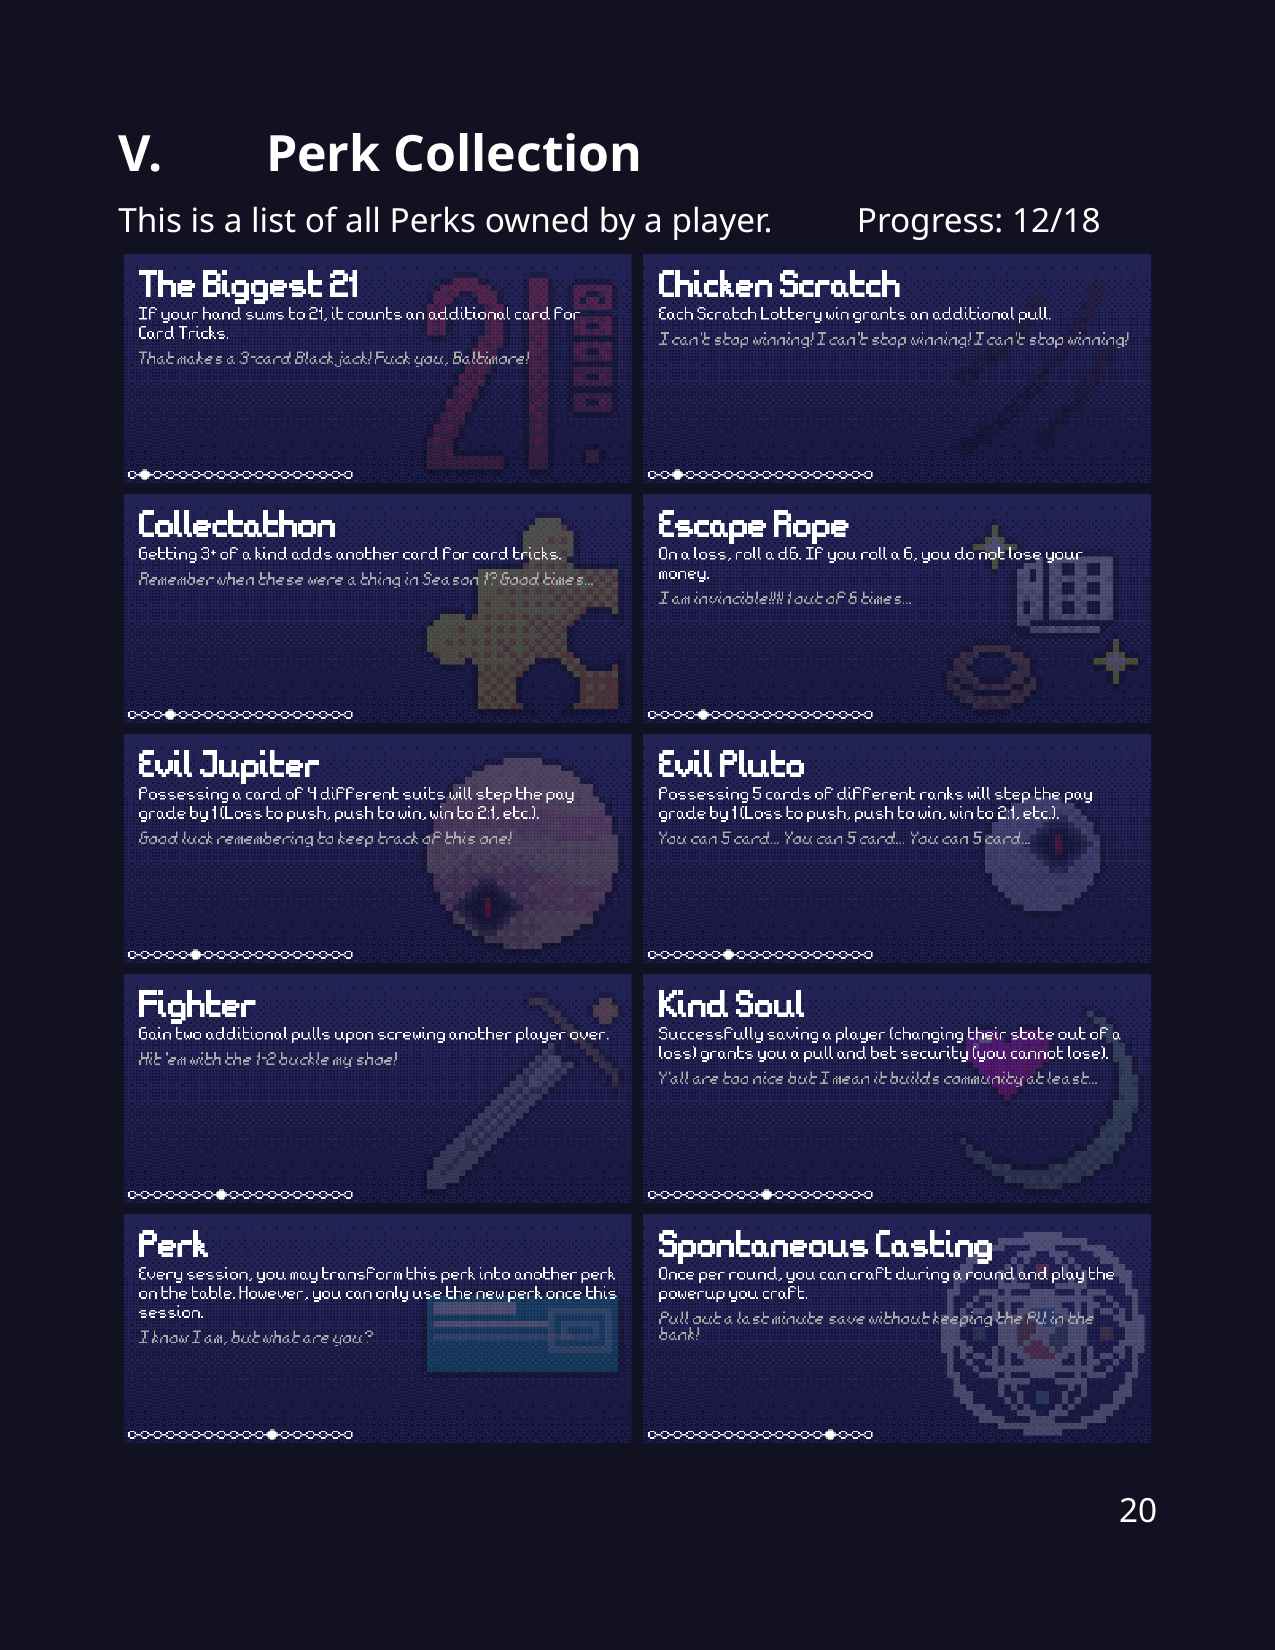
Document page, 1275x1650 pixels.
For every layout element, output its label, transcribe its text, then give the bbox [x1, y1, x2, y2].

table_cell [118, 489, 637, 729]
text V. Perk Collection [118, 118, 1157, 186]
picture [123, 974, 632, 1203]
picture [123, 1214, 632, 1443]
table_cell [118, 729, 637, 969]
picture [123, 734, 632, 963]
table_cell [118, 969, 637, 1209]
picture [643, 1214, 1152, 1443]
table_header [638, 249, 1157, 489]
table_cell [638, 729, 1157, 969]
table_cell [638, 1209, 1157, 1449]
table_header [118, 249, 637, 489]
table_cell [638, 969, 1157, 1209]
table_cell [638, 489, 1157, 729]
picture [123, 494, 632, 723]
picture [643, 254, 1152, 483]
table_cell [118, 1209, 637, 1449]
picture [643, 974, 1152, 1203]
picture [643, 494, 1152, 723]
picture [643, 734, 1152, 963]
picture [123, 254, 632, 483]
text This is a list of all Perks owned by a player. Progress: 12/18 [118, 196, 1157, 242]
